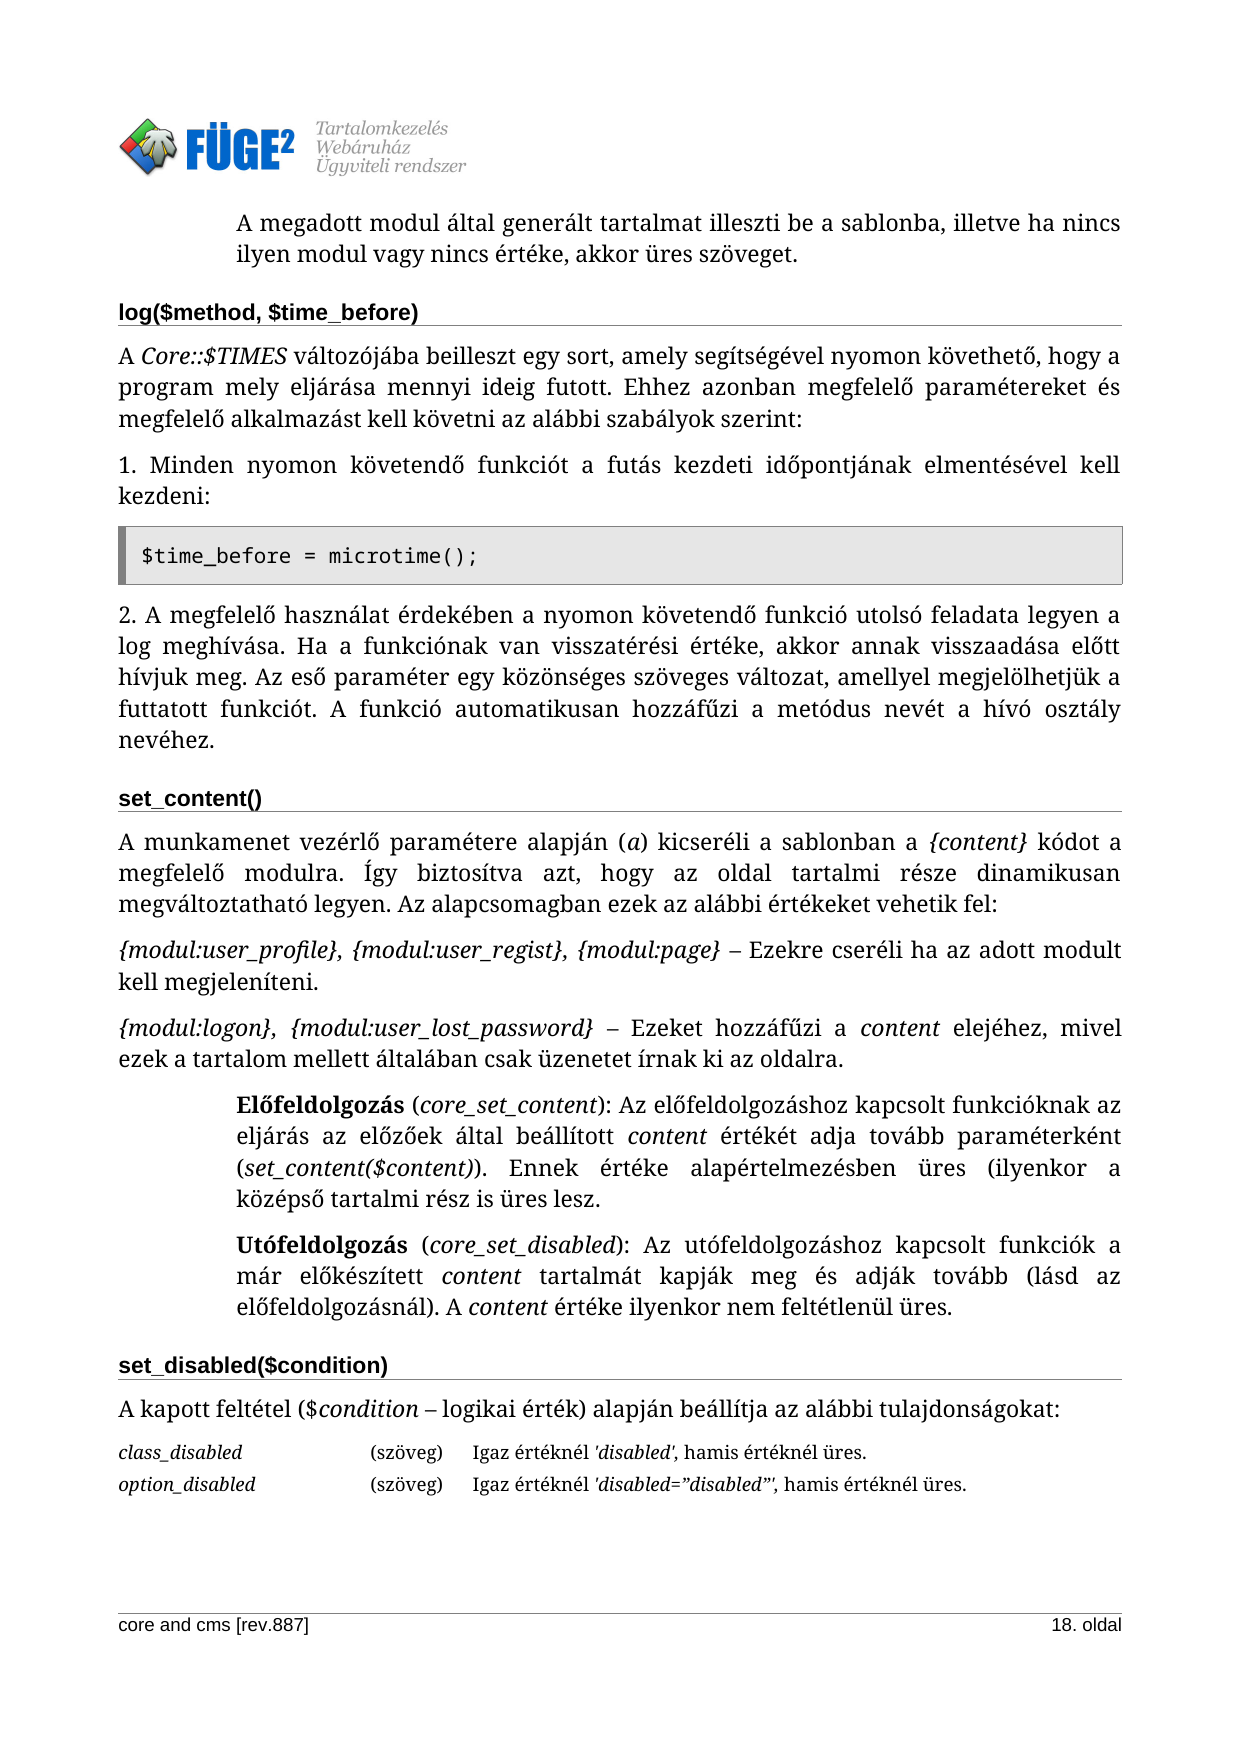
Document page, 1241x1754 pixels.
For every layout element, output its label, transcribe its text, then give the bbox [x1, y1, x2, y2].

subtitle set_disabled($condition) [118, 1352, 1122, 1379]
text A kapott feltétel ($condition – logikai érték) alapján beállítja az alábbi tulajdonságokat: [118, 1393, 1122, 1425]
subtitle log($method, $time_before) [118, 299, 1122, 325]
text A Core::$TIMES változójába beilleszt egy sort, amely segítségével nyomon követhető, hogy a program mely eljárása mennyi ideig futott. Ehhez azonban megfelelő paramétereket és megfelelő alkalmazást kell követni az alábbi szabályok szerint: [118, 340, 1122, 434]
subtitle set_content() [118, 785, 1122, 811]
text $time_before = microtime(); [126, 527, 1122, 584]
text class_disabled (szöveg) Igaz értéknél 'disabled', hamis értéknél üres. [118, 1439, 1122, 1465]
text {modul:logon}, {modul:user_lost_password} – Ezeket hozzáfűzi a content elejéhez, mivel ezek a tartalom mellett általában csak üzenetet írnak ki az oldalra. [118, 1012, 1122, 1074]
picture [118, 118, 473, 177]
text Utófeldolgozás (core_set_disabled): Az utófeldolgozáshoz kapcsolt funkciók a már előkészített content tartalmát kapják meg és adják tovább (lásd az előfeldolgozásnál). A content értéke ilyenkor nem feltétlenül üres. [236, 1229, 1122, 1323]
text Előfeldolgozás (core_set_content): Az előfeldolgozáshoz kapcsolt funkcióknak az eljárás az előzőek által beállított content értékét adja tovább paraméterként (set_content($content)). Ennek értéke alapértelmezésben üres (ilyenkor a középső tartalmi rész is üres lesz. [236, 1089, 1122, 1214]
text A munkamenet vezérlő paramétere alapján (a) kicseréli a sablonban a {content} kódot a megfelelő modulra. Így biztosítva azt, hogy az oldal tartalmi része dinamikusan megváltoztatható legyen. Az alapcsomagban ezek az alábbi értékeket vehetik fel: [118, 826, 1122, 920]
text A megadott modul által generált tartalmat illeszti be a sablonba, illetve ha nincs ilyen modul vagy nincs értéke, akkor üres szöveget. [236, 207, 1122, 269]
text option_disabled (szöveg) Igaz értéknél 'disabled=”disabled”', hamis értéknél üres. [118, 1471, 1122, 1496]
text 2. A megfelelő használat érdekében a nyomon követendő funkció utolsó feladata legyen a log meghívása. Ha a funkciónak van visszatérési értéke, akkor annak visszaadása előtt hívjuk meg. Az eső paraméter egy közönséges szöveges változat, amellyel megjelölhetjük a futtatott funkciót. A funkció automatikusan hozzáfűzi a metódus nevét a hívó osztály nevéhez. [118, 599, 1122, 755]
text {modul:user_profile}, {modul:user_regist}, {modul:page} – Ezekre cseréli ha az adott modult kell megjeleníteni. [118, 934, 1122, 997]
text 1. Minden nyomon követendő funkciót a futás kezdeti időpontjának elmentésével kell kezdeni: [118, 448, 1122, 511]
